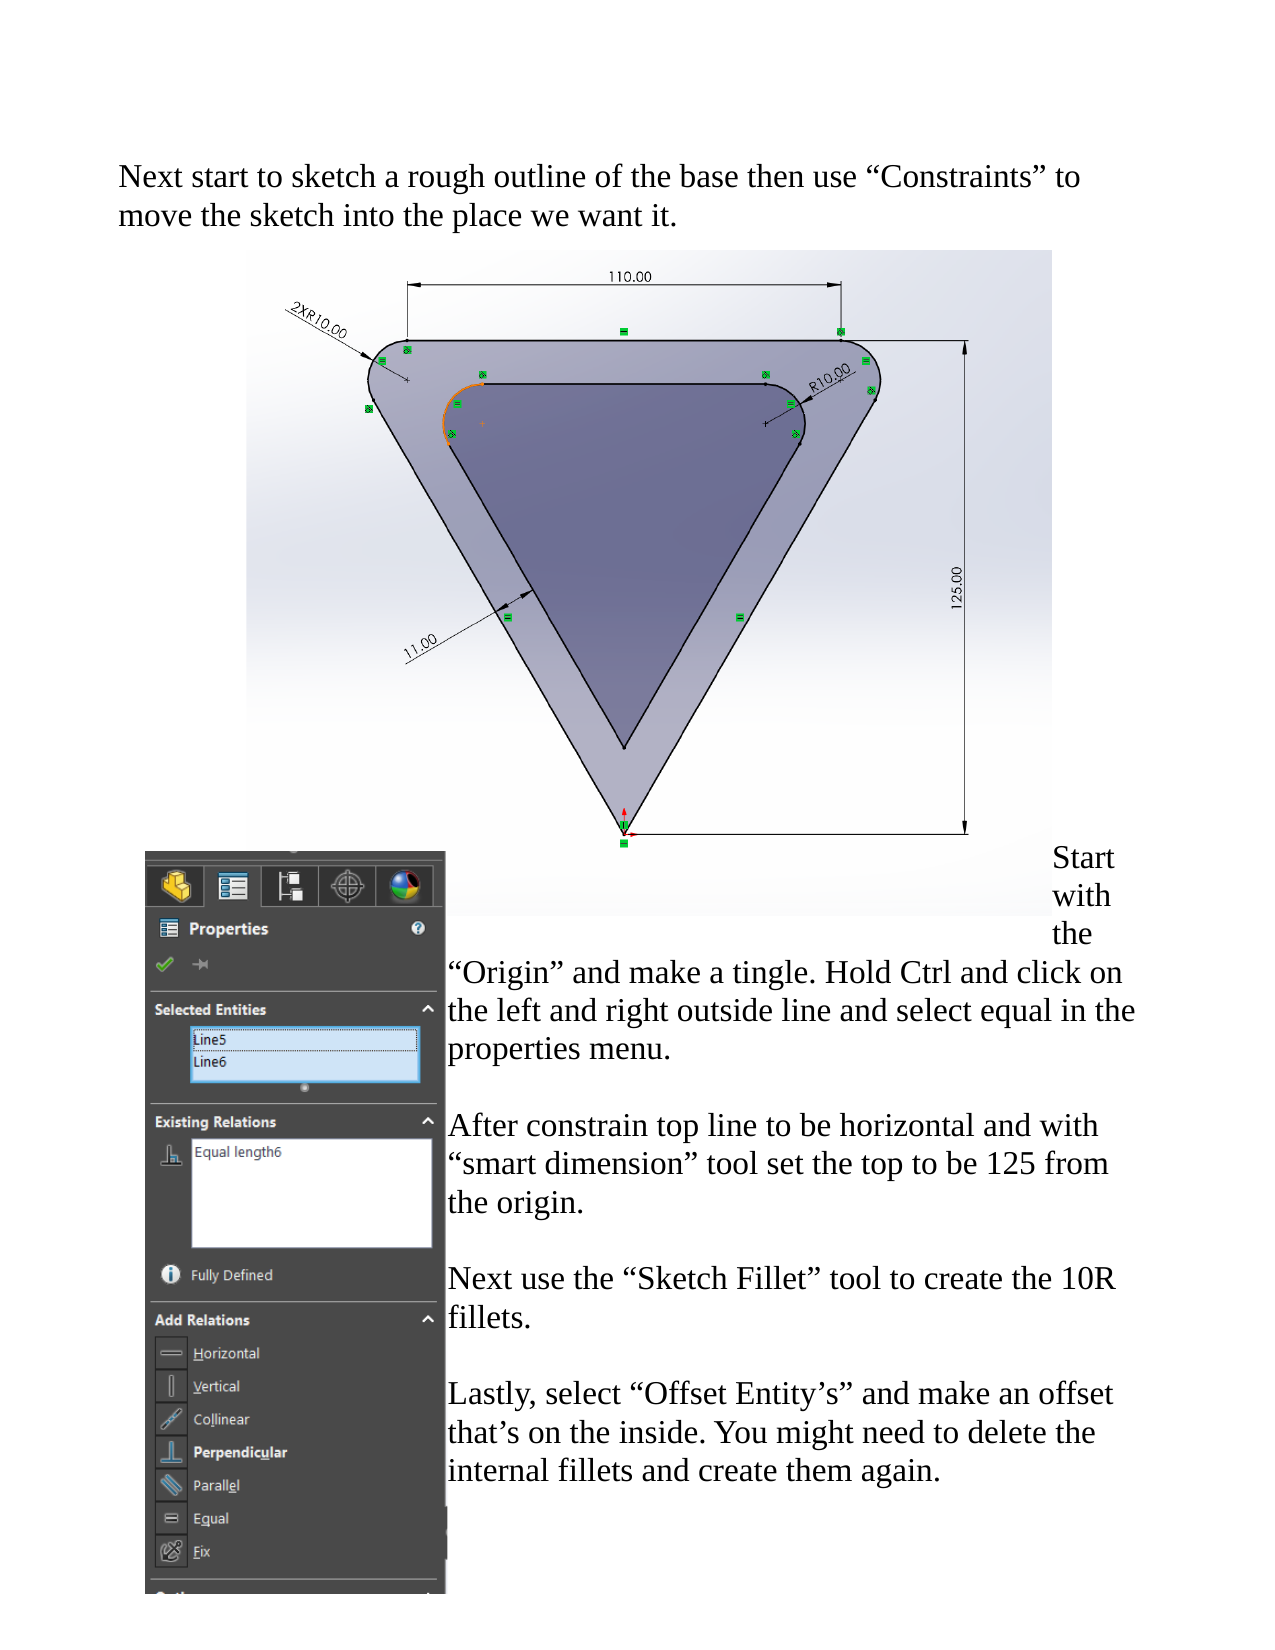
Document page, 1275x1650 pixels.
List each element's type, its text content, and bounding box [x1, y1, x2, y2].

text Next use the “Sketch Fillet” tool to create the 10R fillets. [448, 1258, 1157, 1335]
text [118, 1258, 145, 1335]
text Next start to sketch a rough outline of the base then use “Constraints” to move the sketch into the place we want it. [118, 156, 1157, 233]
text After constrain top line to be horizontal and with “smart dimension” tool set the top to be 125 from the origin. [448, 1105, 1157, 1220]
text Lastly, select “Offset Entity’s” and make an offset that’s on the inside. You might need to delete the internal fillets and create them again. [448, 1373, 1157, 1488]
text Start with the “Origin” and make a tingle. Hold Ctrl and click on the left and right outside line and select equal in the properties menu. [448, 837, 1157, 1067]
text [118, 1373, 145, 1488]
text [118, 1105, 145, 1220]
text [118, 837, 246, 1067]
